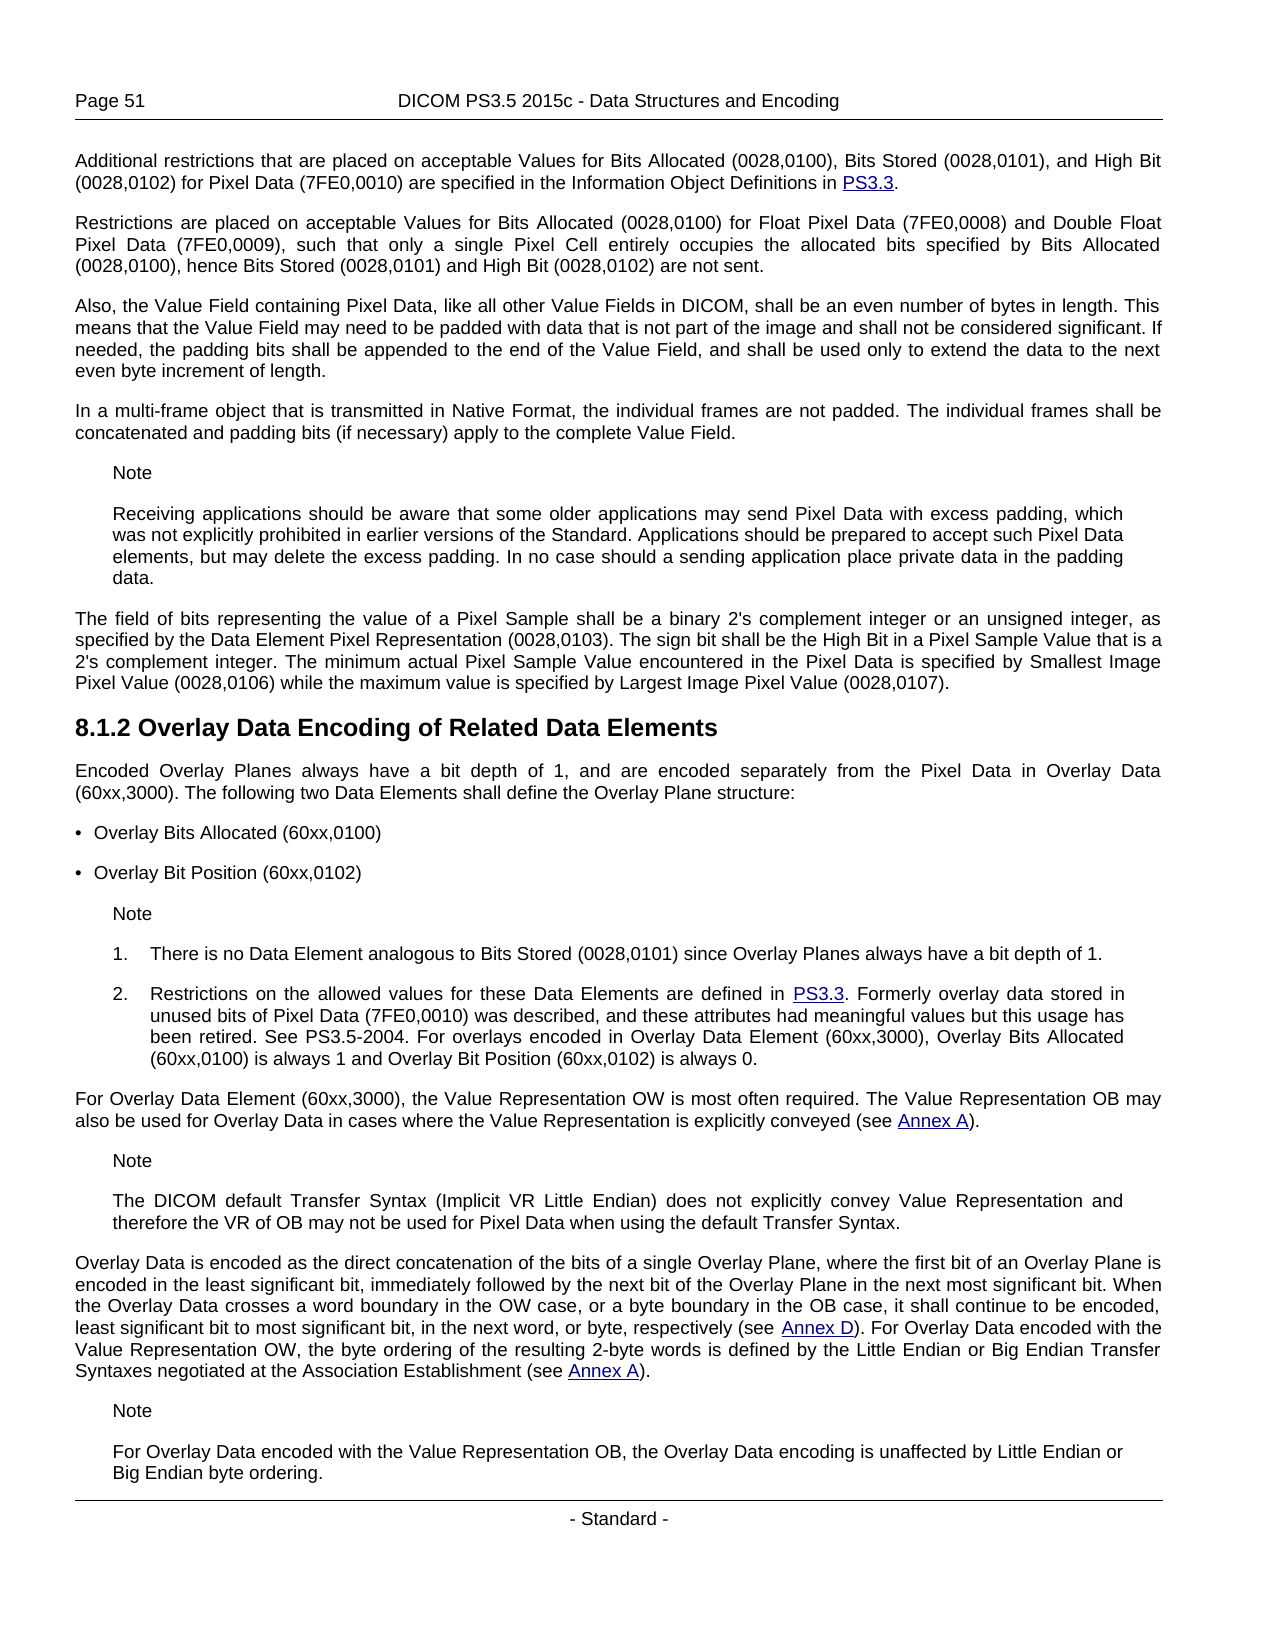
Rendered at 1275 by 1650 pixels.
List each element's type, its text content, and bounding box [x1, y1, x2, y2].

text The field of bits representing the value of a Pixel Sample shall be a binary 2's complement integer or an unsigned integer, as specified by the Data Element Pixel Representation (0028,0103). The sign bit shall be the High Bit in a Pixel Sample Value that is a 2's complement integer. The minimum actual Pixel Sample Value encountered in the Pixel Data is specified by Smallest Image Pixel Value (0028,0106) while the maximum value is specified by Largest Image Pixel Value (0028,0107). [75, 607, 1162, 694]
text For Overlay Data Element (60xx,3000), the Value Representation OW is most often required. The Value Representation OB may also be used for Overlay Data in cases where the Value Representation is explicitly conveyed (see Annex A). [75, 1088, 1162, 1131]
list Restrictions on the allowed values for these Data Elements are defined in PS3.3. Formerly overlay data stored in unused bits of Pixel Data (7FE0,0010) was described, and these attributes had meaningful values but this usage has been retired. See PS3.5-2004. For overlays encoded in Overlay Data Element (60xx,3000), Overlay Bits Allocated (60xx,0100) is always 1 and Overlay Bit Position (60xx,0102) is always 0. [112, 983, 1125, 1069]
text 8.1.2 Overlay Data Encoding of Related Data Elements [75, 712, 1162, 741]
list Overlay Bits Allocated (60xx,0100) [75, 822, 1162, 843]
text Restrictions are placed on acceptable Values for Bits Allocated (0028,0100) for Float Pixel Data (7FE0,0008) and Double Float Pixel Data (7FE0,0009), such that only a single Pixel Cell entirely occupies the allocated bits specified by Bits Allocated (0028,0100), hence Bits Stored (0028,0101) and High Bit (0028,0102) are not sent. [75, 212, 1162, 277]
text Receiving applications should be aware that some older applications may send Pixel Data with excess padding, which was not explicitly prohibited in earlier versions of the Standard. Applications should be prepared to accept such Pixel Data elements, but may delete the excess padding. In no case should a sending application place private data in the padding data. [112, 502, 1125, 589]
text Additional restrictions that are placed on acceptable Values for Bits Allocated (0028,0100), Bits Stored (0028,0101), and High Bit (0028,0102) for Pixel Data (7FE0,0010) are specified in the Information Object Definitions in PS3.3. [75, 150, 1162, 193]
text Note [112, 1150, 1125, 1172]
text Overlay Data is encoded as the direct concatenation of the bits of a single Overlay Plane, where the first bit of an Overlay Plane is encoded in the least significant bit, immediately followed by the next bit of the Overlay Plane in the next most significant bit. When the Overlay Data crosses a word boundary in the OW case, or a byte boundary in the OB case, it shall continue to be encoded, least significant bit to most significant bit, in the next word, or byte, respectively (see Annex D). For Overlay Data encoded with the Value Representation OW, the byte ordering of the resulting 2-byte words is defined by the Little Endian or Big Endian Transfer Syntaxes negotiated at the Association Establishment (see Annex A). [75, 1252, 1162, 1382]
text Note [112, 1400, 1125, 1422]
text Note [112, 902, 1125, 924]
text In a multi-frame object that is transmitted in Native Format, the individual frames are not padded. The individual frames shall be concatenated and padding bits (if necessary) apply to the complete Value Field. [75, 400, 1162, 443]
text Also, the Value Field containing Pixel Data, like all other Value Fields in DICOM, shall be an even number of bytes in length. This means that the Value Field may need to be padded with data that is not part of the image and shall not be considered significant. If needed, the padding bits shall be appended to the end of the Value Field, and shall be used only to extend the data to the next even byte increment of length. [75, 295, 1162, 382]
list Overlay Bit Position (60xx,0102) [75, 862, 1162, 884]
text Encoded Overlay Planes always have a bit depth of 1, and are encoded separately from the Pixel Data in Overlay Data (60xx,3000). The following two Data Elements shall define the Overlay Plane structure: [75, 760, 1162, 803]
text For Overlay Data encoded with the Value Representation OB, the Overlay Data encoding is unaffected by Little Endian or Big Endian byte ordering. [112, 1441, 1125, 1484]
text The DICOM default Transfer Syntax (Implicit VR Little Endian) does not explicitly convey Value Representation and therefore the VR of OB may not be used for Pixel Data when using the default Transfer Syntax. [112, 1190, 1125, 1233]
list There is no Data Element analogous to Bits Stored (0028,0101) since Overlay Planes always have a bit depth of 1. [112, 943, 1125, 964]
text Note [112, 462, 1125, 484]
